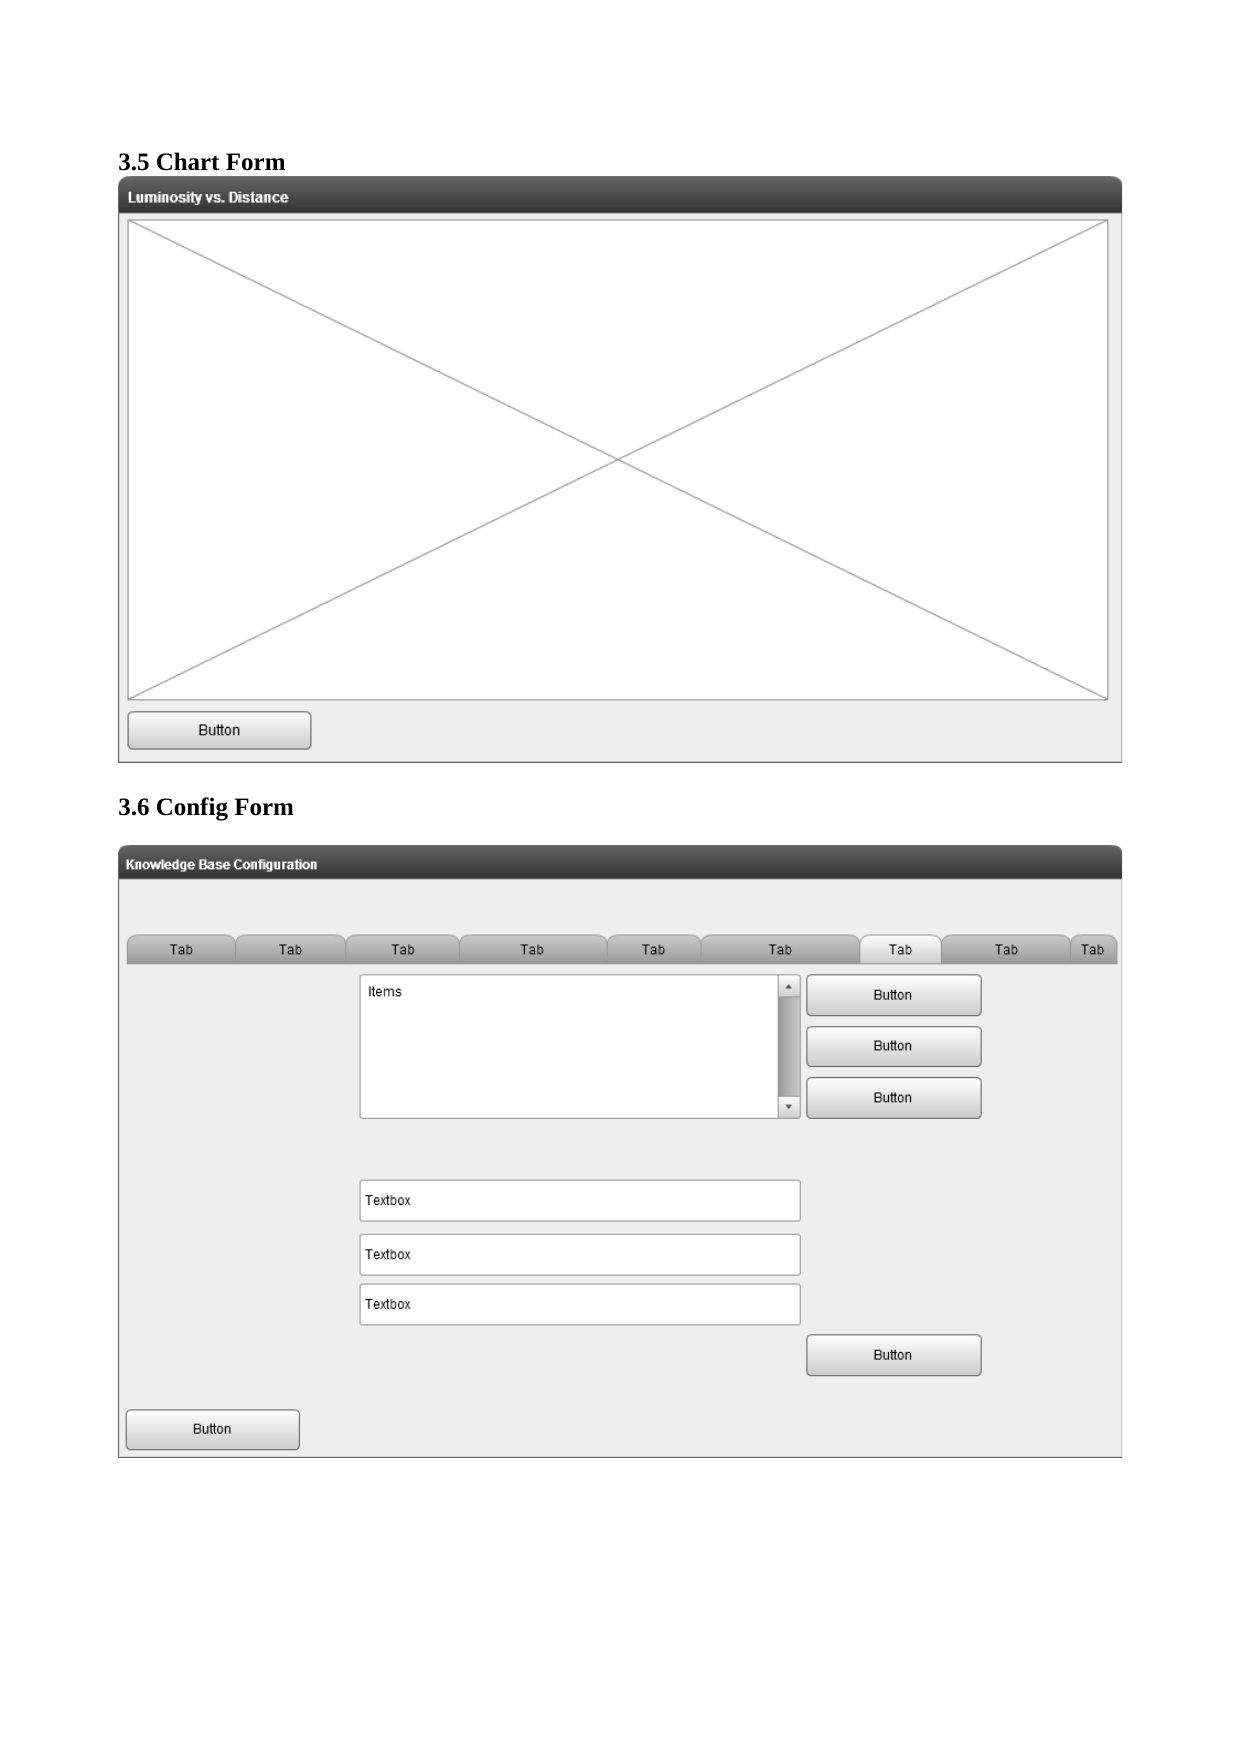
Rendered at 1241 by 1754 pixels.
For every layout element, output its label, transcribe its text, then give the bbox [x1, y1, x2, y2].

text 3.6 Config Form [118, 792, 1122, 820]
picture [118, 175, 1123, 763]
text 3.5 Chart Form [118, 147, 1122, 175]
picture [118, 844, 1123, 1458]
